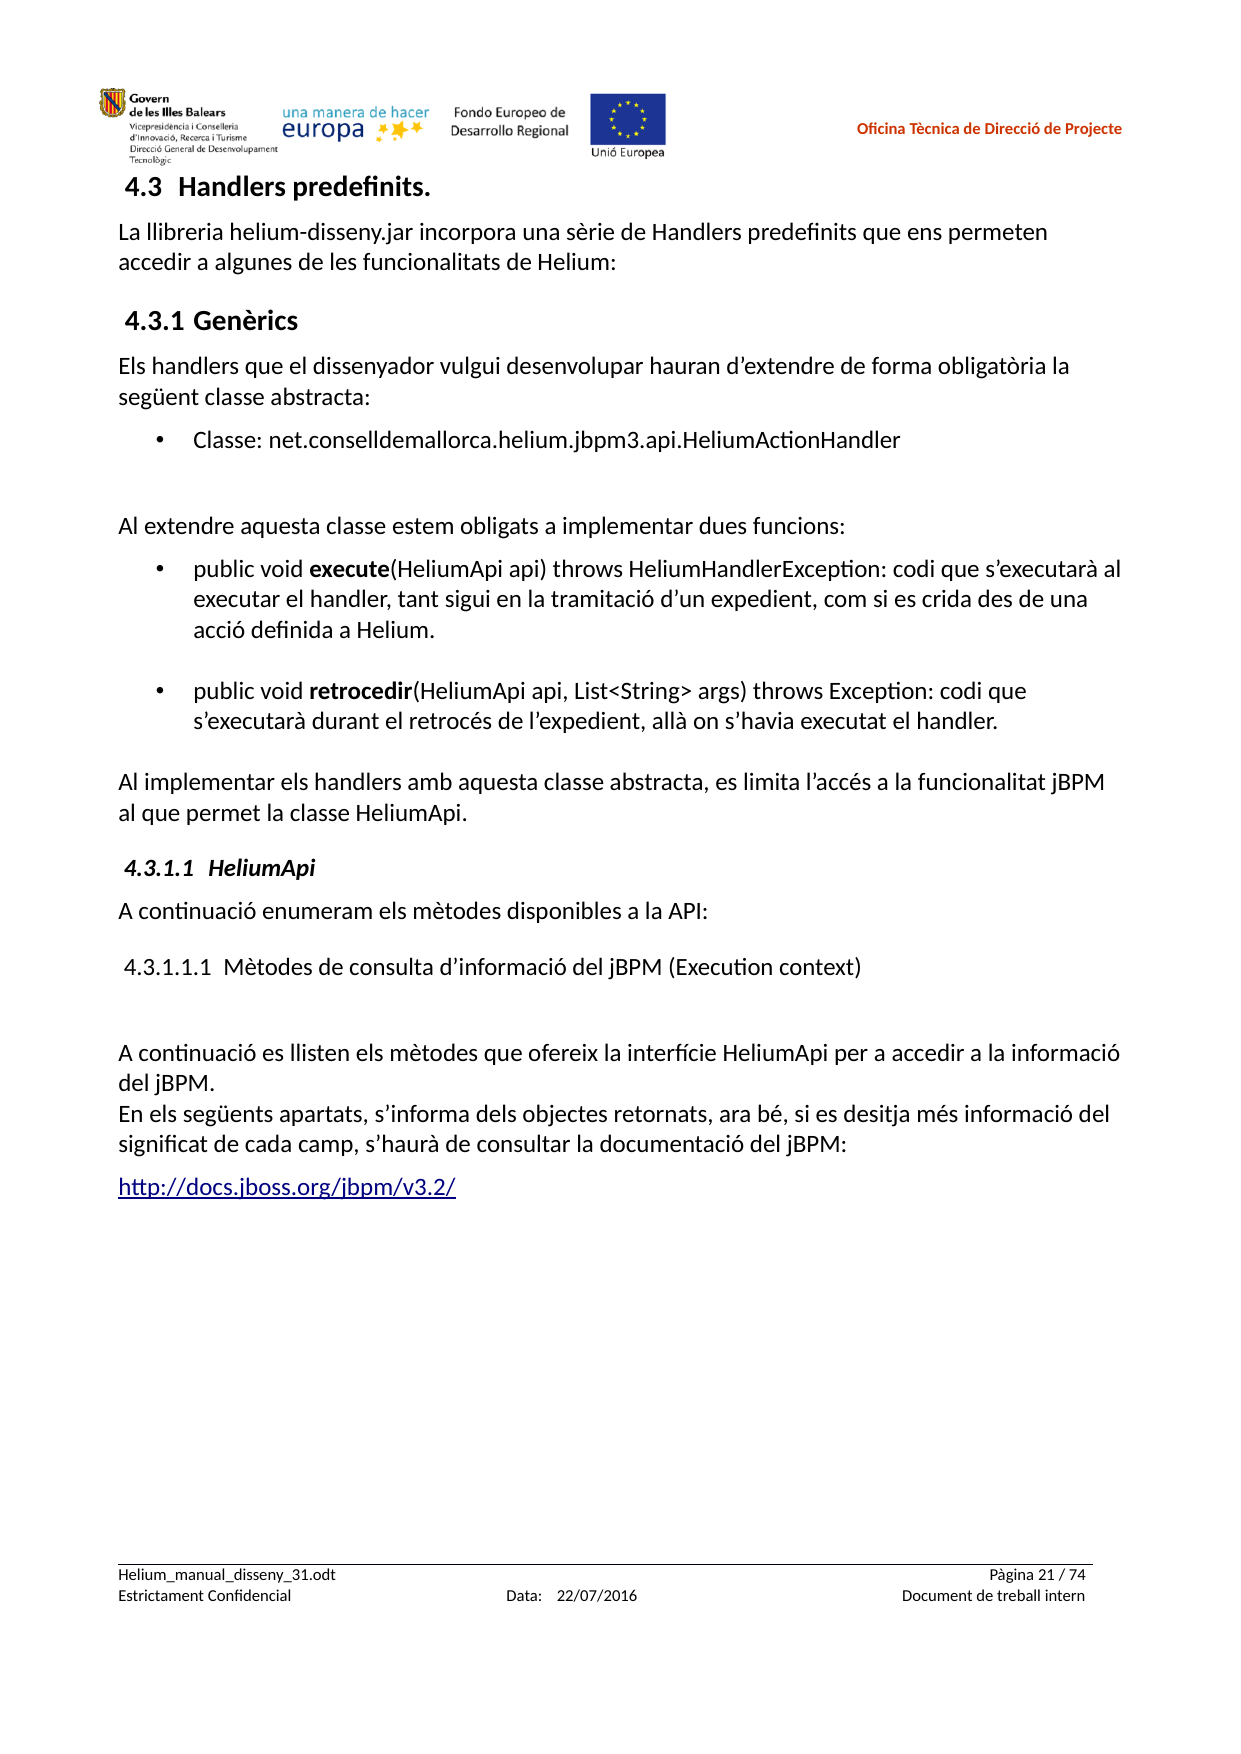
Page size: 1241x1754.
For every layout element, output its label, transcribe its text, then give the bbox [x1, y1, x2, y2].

list public void retrocedir(HeliumApi api, List<String> args) throws Exception: codi que s’executarà durant el retrocés de l’expedient, allà on s’havia executat el handler. [156, 627, 1122, 688]
picture [99, 87, 668, 166]
list public void execute(HeliumApi api) throws HeliumHandlerException: codi que s’executarà al executar el handler, tant sigui en la tramitació d’un expedient, com si es crida des de una acció definida a Helium. [156, 505, 1122, 627]
text La llibreria helium-disseny.jar incorpora una sèrie de Handlers predefinits que ens permeten accedir a algunes de les funcionalitats de Helium: [118, 168, 1122, 229]
subtitle Mètodes de consulta d’informació del jBPM (Execution context) [118, 903, 1122, 933]
subtitle Genèrics [118, 254, 1122, 289]
subtitle HeliumApi [118, 804, 1122, 835]
text Al extendre aquesta classe estem obligats a implementar dues funcions: [118, 462, 1122, 492]
text A continuació enumeram els mètodes disponibles a la API: [118, 847, 1122, 878]
text http://docs.jboss.org/jbpm/v3.2/ [118, 1123, 1122, 1154]
text A continuació es llisten els mètodes que ofereix la interfície HeliumApi per a accedir a la informació del jBPM. En els següents apartats, s’informa dels objectes retornats, ara bé, si es desitja més informació del significat de cada camp, s’haurà de consultar la documentació del jBPM: [118, 988, 1122, 1111]
text Els handlers que el dissenyador vulgui desenvolupar hauran d’extendre de forma obligatòria la següent classe abstracta: [118, 302, 1122, 363]
text Al implementar els handlers amb aquesta classe abstracta, es limita l’accés a la funcionalitat jBPM al que permet la classe HeliumApi. [118, 718, 1122, 779]
list Classe: net.conselldemallorca.helium.jbpm3.api.HeliumActionHandler [156, 376, 1122, 406]
